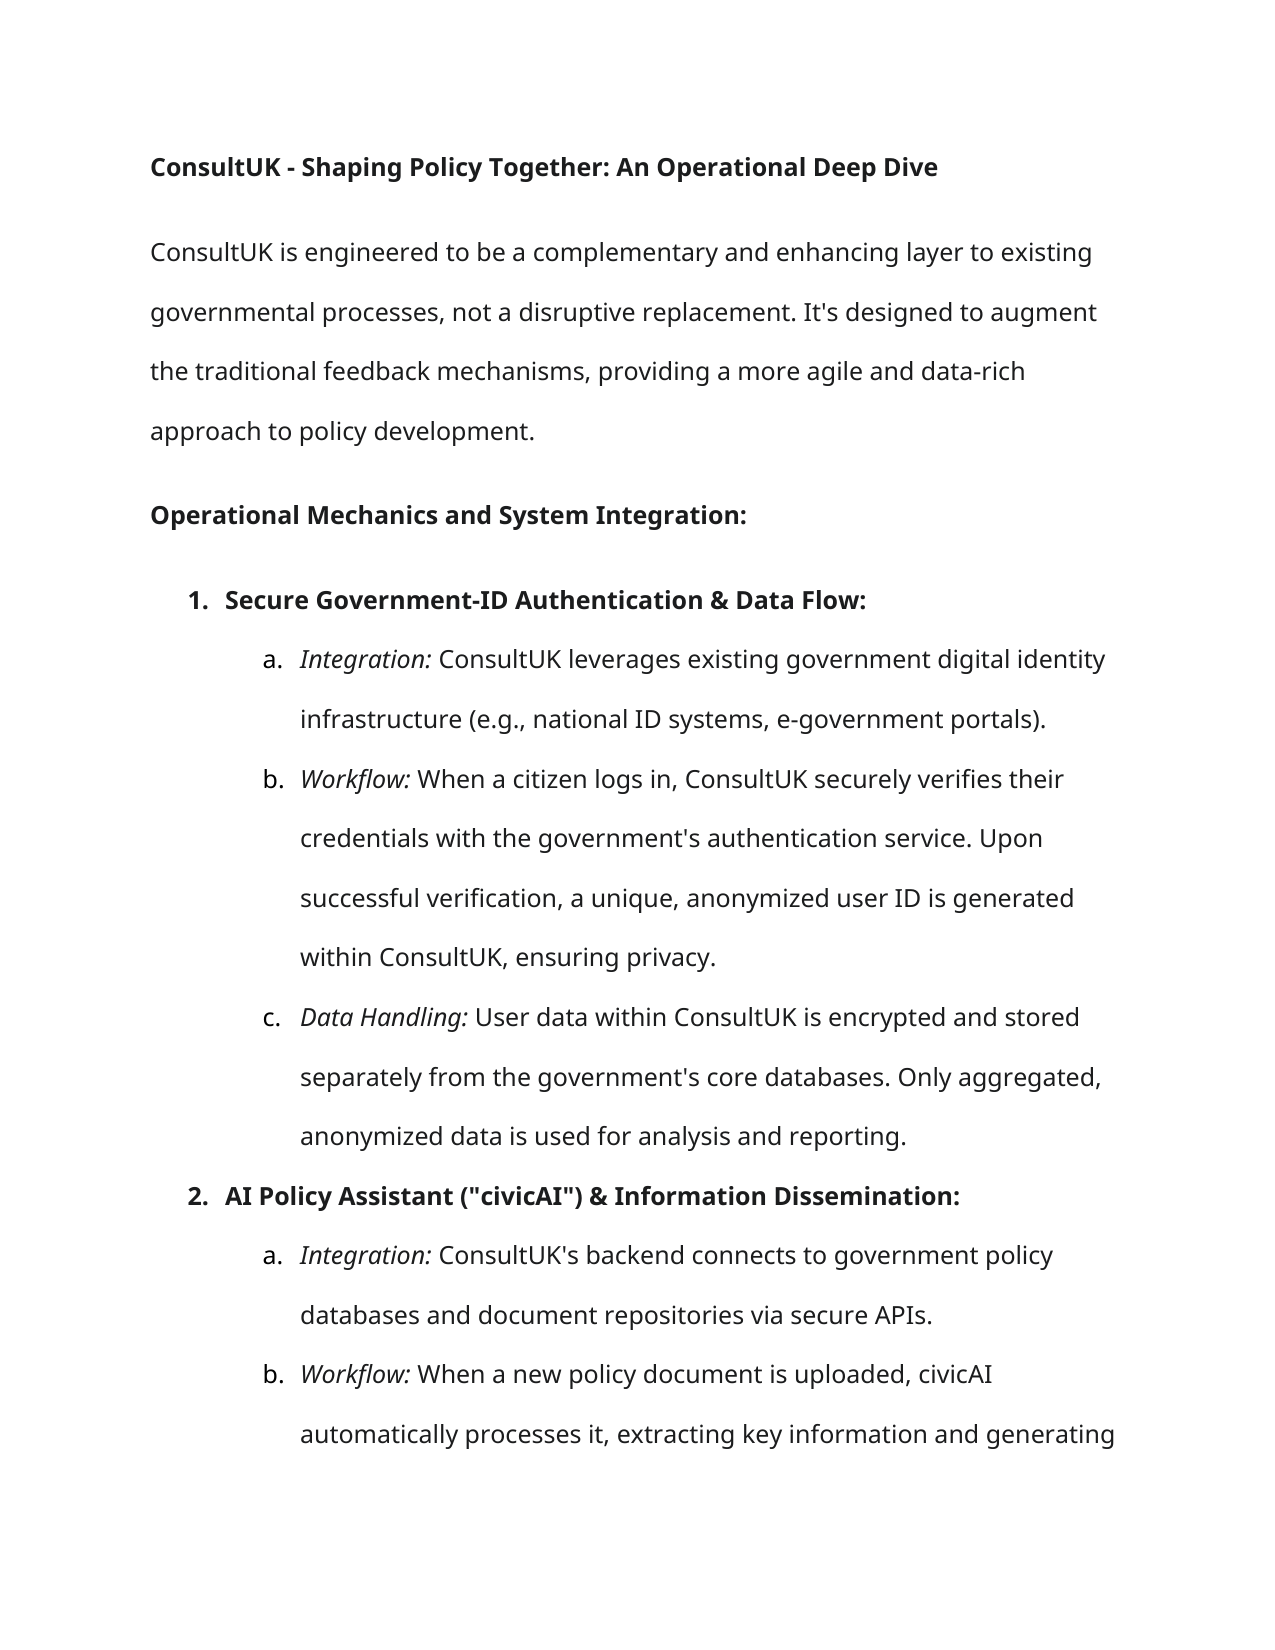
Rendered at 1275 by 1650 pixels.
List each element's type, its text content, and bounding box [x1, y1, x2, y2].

list Data Handling: User data within ConsultUK is encrypted and stored separately from the government's core databases. Only aggregated, anonymized data is used for analysis and reporting. [262, 999, 1125, 1153]
list Integration: ConsultUK's backend connects to government policy databases and document repositories via secure APIs. [262, 1238, 1125, 1332]
list AI Policy Assistant ("civicAI") & Information Dissemination: [187, 1178, 1125, 1212]
list Secure Government-ID Authentication & Data Flow: [187, 582, 1125, 617]
text Operational Mechanics and System Integration: [150, 498, 1125, 532]
text ConsultUK - Shaping Policy Together: An Operational Deep Dive [150, 150, 1125, 184]
list Workflow: When a new policy document is uploaded, civicAI automatically processes it, extracting key information and generating [262, 1357, 1125, 1451]
text ConsultUK is engineered to be a complementary and enhancing layer to existing governmental processes, not a disruptive replacement. It's designed to augment the traditional feedback mechanisms, providing a more agile and data-rich approach to policy development. [150, 234, 1125, 447]
list Workflow: When a citizen logs in, ConsultUK securely verifies their credentials with the government's authentication service. Upon successful verification, a unique, anonymized user ID is generated within ConsultUK, ensuring privacy. [262, 761, 1125, 974]
list Integration: ConsultUK leverages existing government digital identity infrastructure (e.g., national ID systems, e-government portals). [262, 642, 1125, 736]
